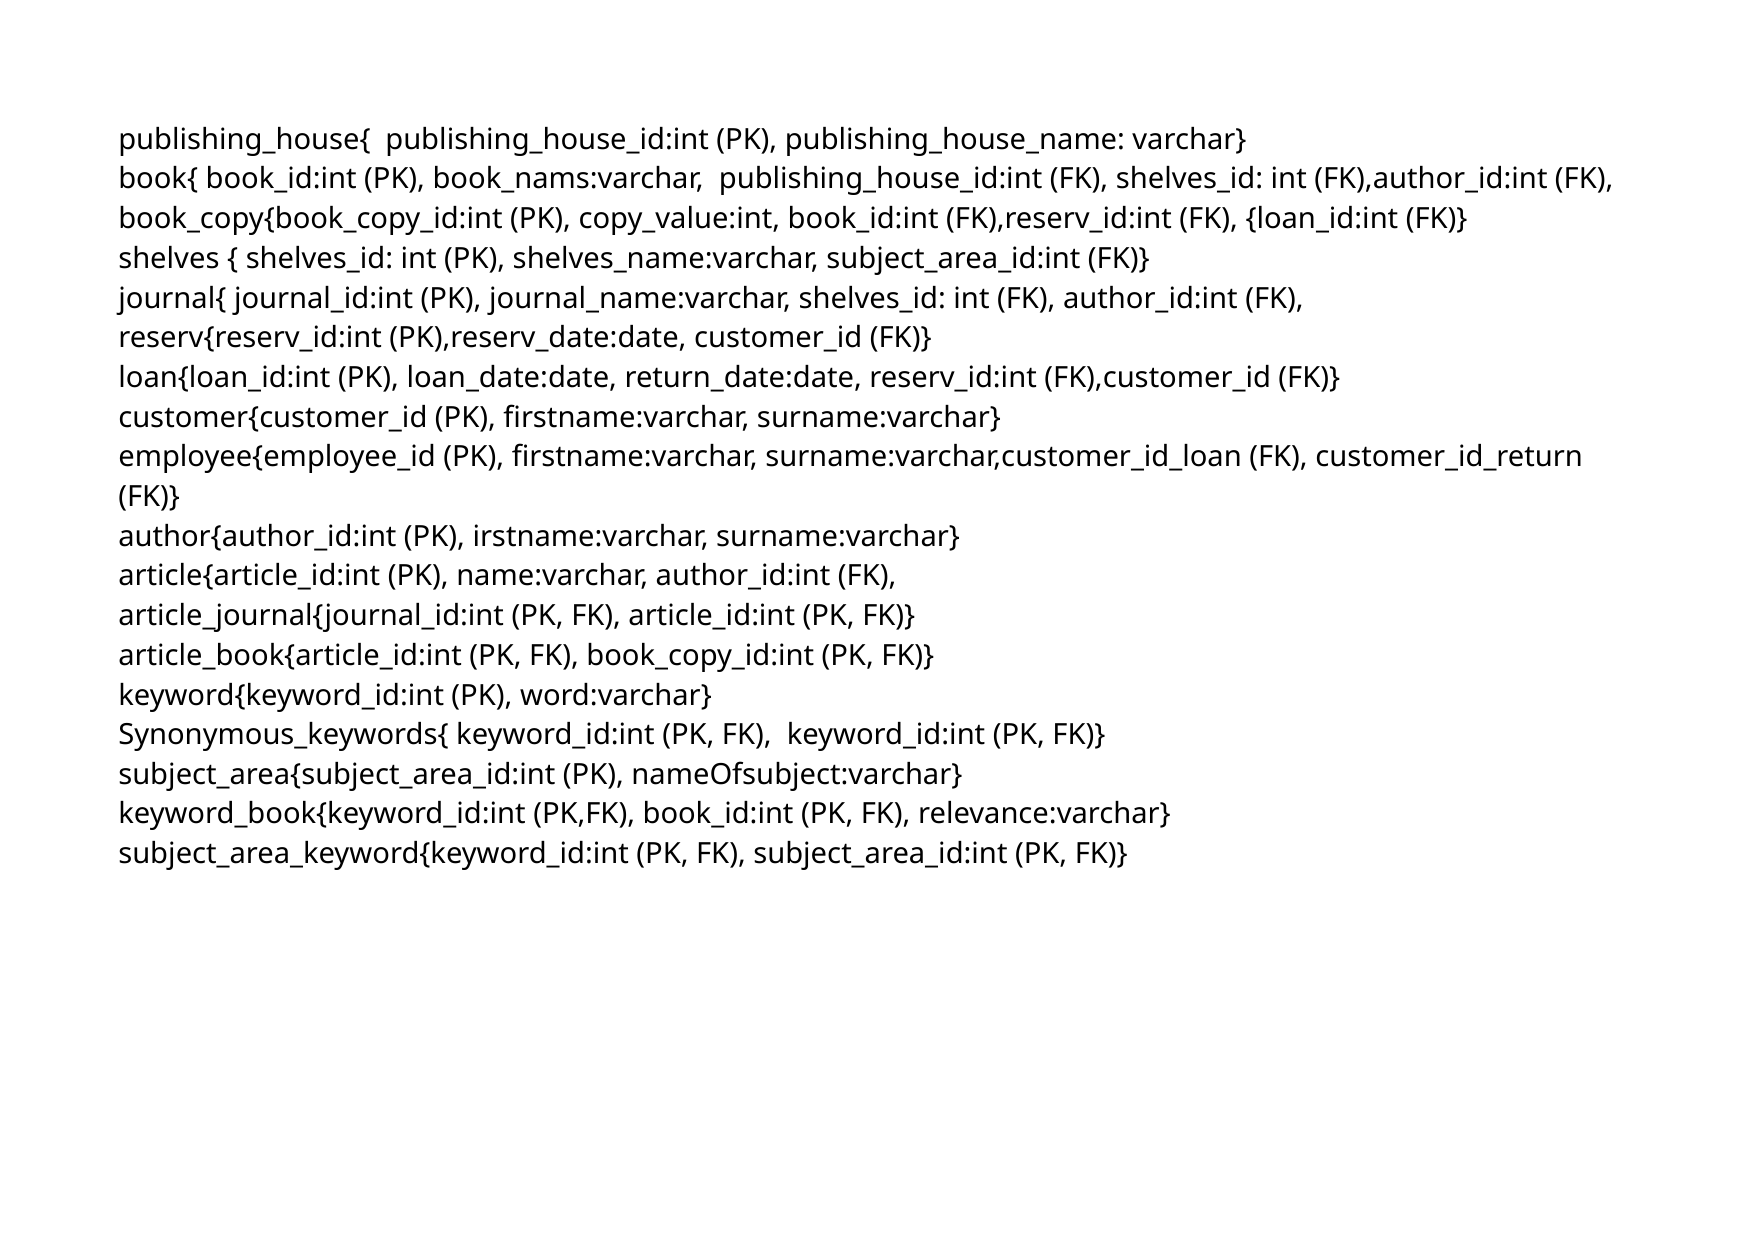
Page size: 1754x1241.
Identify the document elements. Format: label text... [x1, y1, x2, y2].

text employee{employee_id (PK), firstname:varchar, surname:varchar,customer_id_loan (FK), customer_id_return (FK)} [118, 436, 1636, 515]
text author{author_id:int (PK), irstname:varchar, surname:varchar} [118, 515, 1636, 555]
text article_book{article_id:int (PK, FK), book_copy_id:int (PK, FK)} [118, 634, 1636, 674]
text Synonymous_keywords{ keyword_id:int (PK, FK), keyword_id:int (PK, FK)} [118, 713, 1636, 753]
text subject_area_keyword{keyword_id:int (PK, FK), subject_area_id:int (PK, FK)} [118, 832, 1636, 872]
text publishing_house{ publishing_house_id:int (PK), publishing_house_name: varchar} [118, 118, 1636, 158]
text article_journal{journal_id:int (PK, FK), article_id:int (PK, FK)} [118, 594, 1636, 634]
text loan{loan_id:int (PK), loan_date:date, return_date:date, reserv_id:int (FK),customer_id (FK)} [118, 356, 1636, 396]
text keyword{keyword_id:int (PK), word:varchar} [118, 674, 1636, 713]
text book{ book_id:int (PK), book_nams:varchar, publishing_house_id:int (FK), shelves_id: int (FK),author_id:int (FK), [118, 158, 1636, 197]
text book_copy{book_copy_id:int (PK), copy_value:int, book_id:int (FK),reserv_id:int (FK), {loan_id:int (FK)} [118, 197, 1636, 237]
text reserv{reserv_id:int (PK),reserv_date:date, customer_id (FK)} [118, 317, 1636, 356]
text shelves { shelves_id: int (PK), shelves_name:varchar, subject_area_id:int (FK)} [118, 237, 1636, 277]
text article{article_id:int (PK), name:varchar, author_id:int (FK), [118, 555, 1636, 594]
text keyword_book{keyword_id:int (PK,FK), book_id:int (PK, FK), relevance:varchar} [118, 793, 1636, 832]
text subject_area{subject_area_id:int (PK), nameOfsubject:varchar} [118, 753, 1636, 793]
text customer{customer_id (PK), firstname:varchar, surname:varchar} [118, 396, 1636, 436]
text journal{ journal_id:int (PK), journal_name:varchar, shelves_id: int (FK), author_id:int (FK), [118, 277, 1636, 317]
